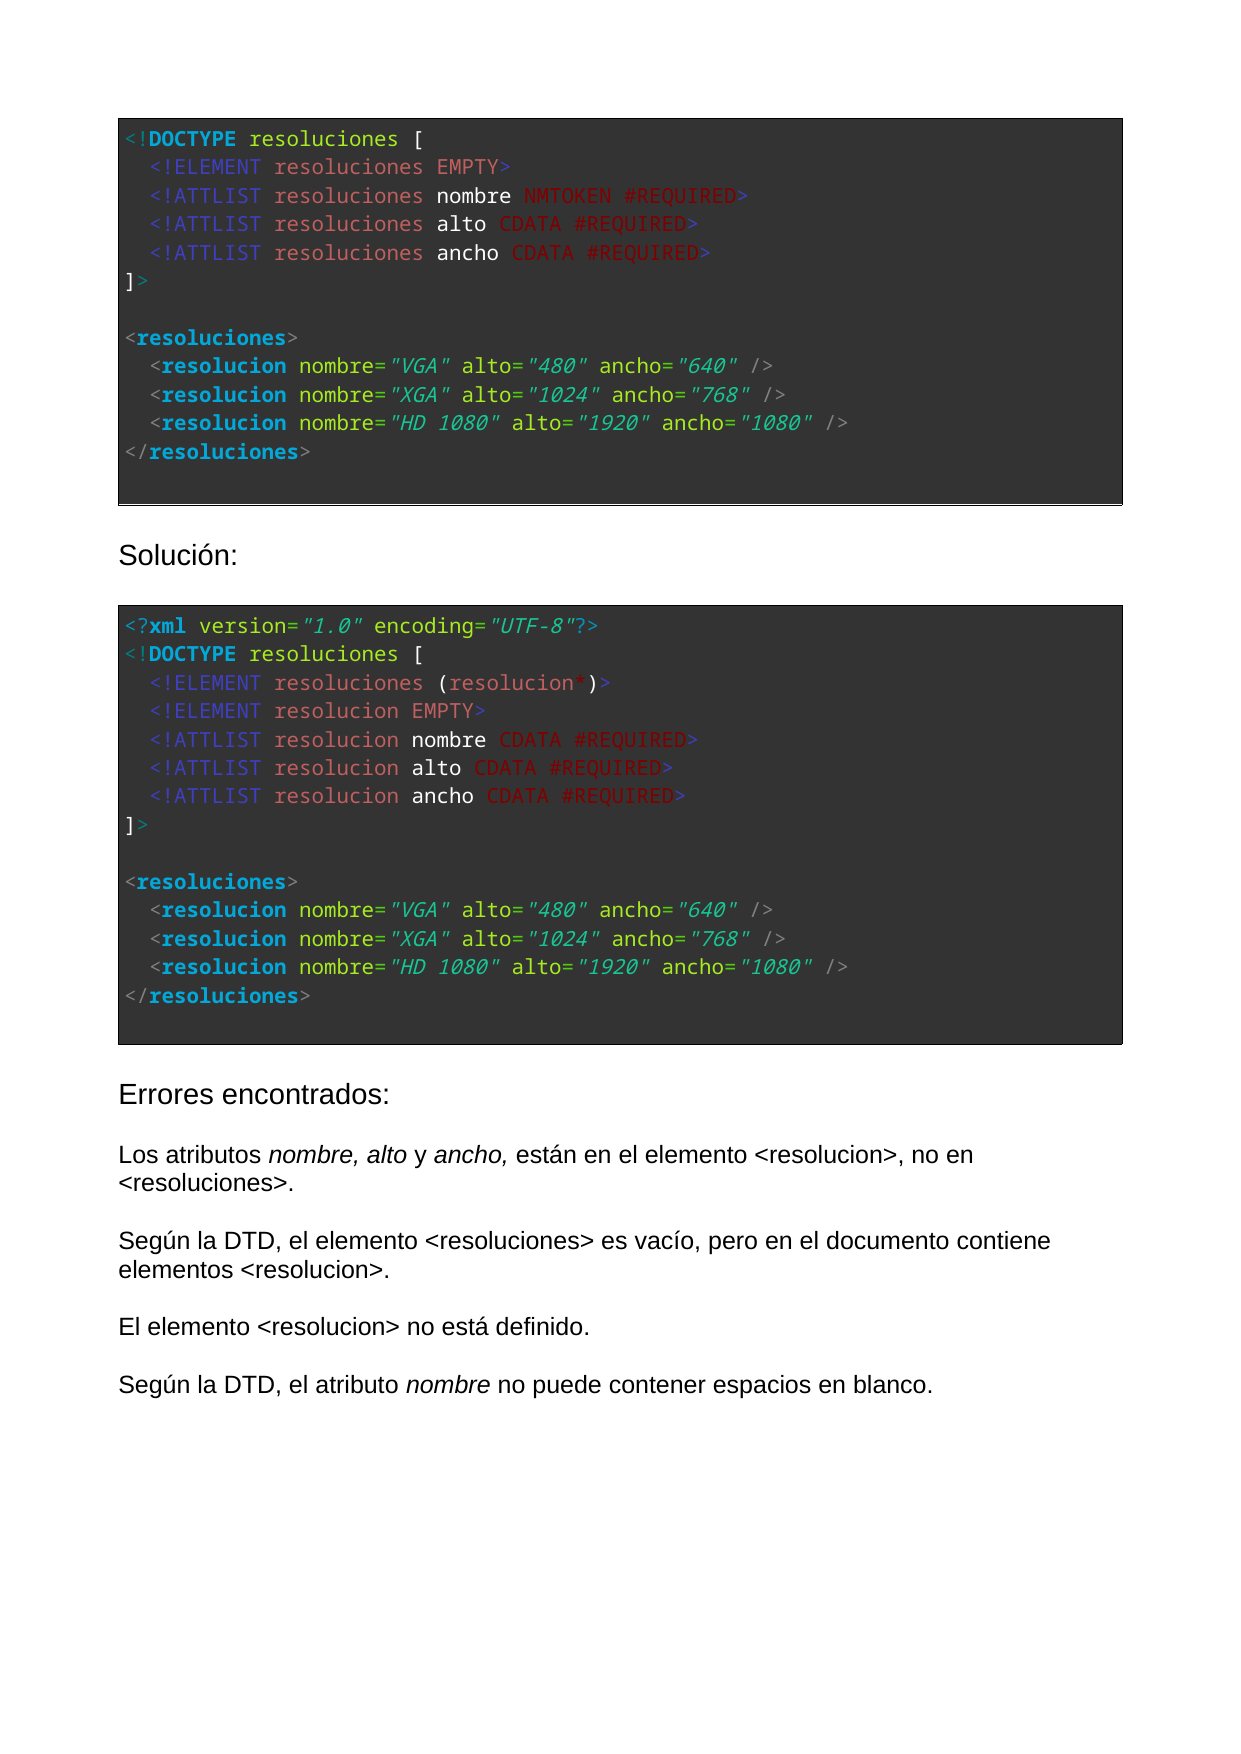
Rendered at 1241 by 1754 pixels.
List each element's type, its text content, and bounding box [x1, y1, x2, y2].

text Los atributos nombre, alto y ancho, están en el elemento <resolucion>, no en <resoluciones>. [118, 1139, 1122, 1197]
text Según la DTD, el elemento <resoluciones> es vacío, pero en el documento contiene elementos <resolucion>. [118, 1226, 1122, 1283]
table_header <!DOCTYPE resoluciones [ <!ELEMENT resoluciones EMPTY> <!ATTLIST resoluciones nombre NMTOKEN #REQUIRED> <!ATTLIST resoluciones alto CDATA #REQUIRED> <!ATTLIST resoluciones ancho CDATA #REQUIRED> ]> <resoluciones> <resolucion nombre="VGA" alto="480" ancho="640" /> <resolucion nombre="XGA" alto="1024" ancho="768" /> <resolucion nombre="HD 1080" alto="1920" ancho="1080" /> </resoluciones> [119, 119, 1122, 504]
text Según la DTD, el atributo nombre no puede contener espacios en blanco. [118, 1369, 1122, 1398]
text Errores encontrados: [118, 1077, 1122, 1111]
text El elemento <resolucion> no está definido. [118, 1312, 1122, 1341]
text Solución: [118, 538, 1122, 572]
table_header <?xml version="1.0" encoding="UTF-8"?> <!DOCTYPE resoluciones [ <!ELEMENT resoluciones (resolucion*)> <!ELEMENT resolucion EMPTY> <!ATTLIST resolucion nombre CDATA #REQUIRED> <!ATTLIST resolucion alto CDATA #REQUIRED> <!ATTLIST resolucion ancho CDATA #REQUIRED> ]> <resoluciones> <resolucion nombre="VGA" alto="480" ancho="640" /> <resolucion nombre="XGA" alto="1024" ancho="768" /> <resolucion nombre="HD 1080" alto="1920" ancho="1080" /> </resoluciones> [119, 606, 1122, 1044]
